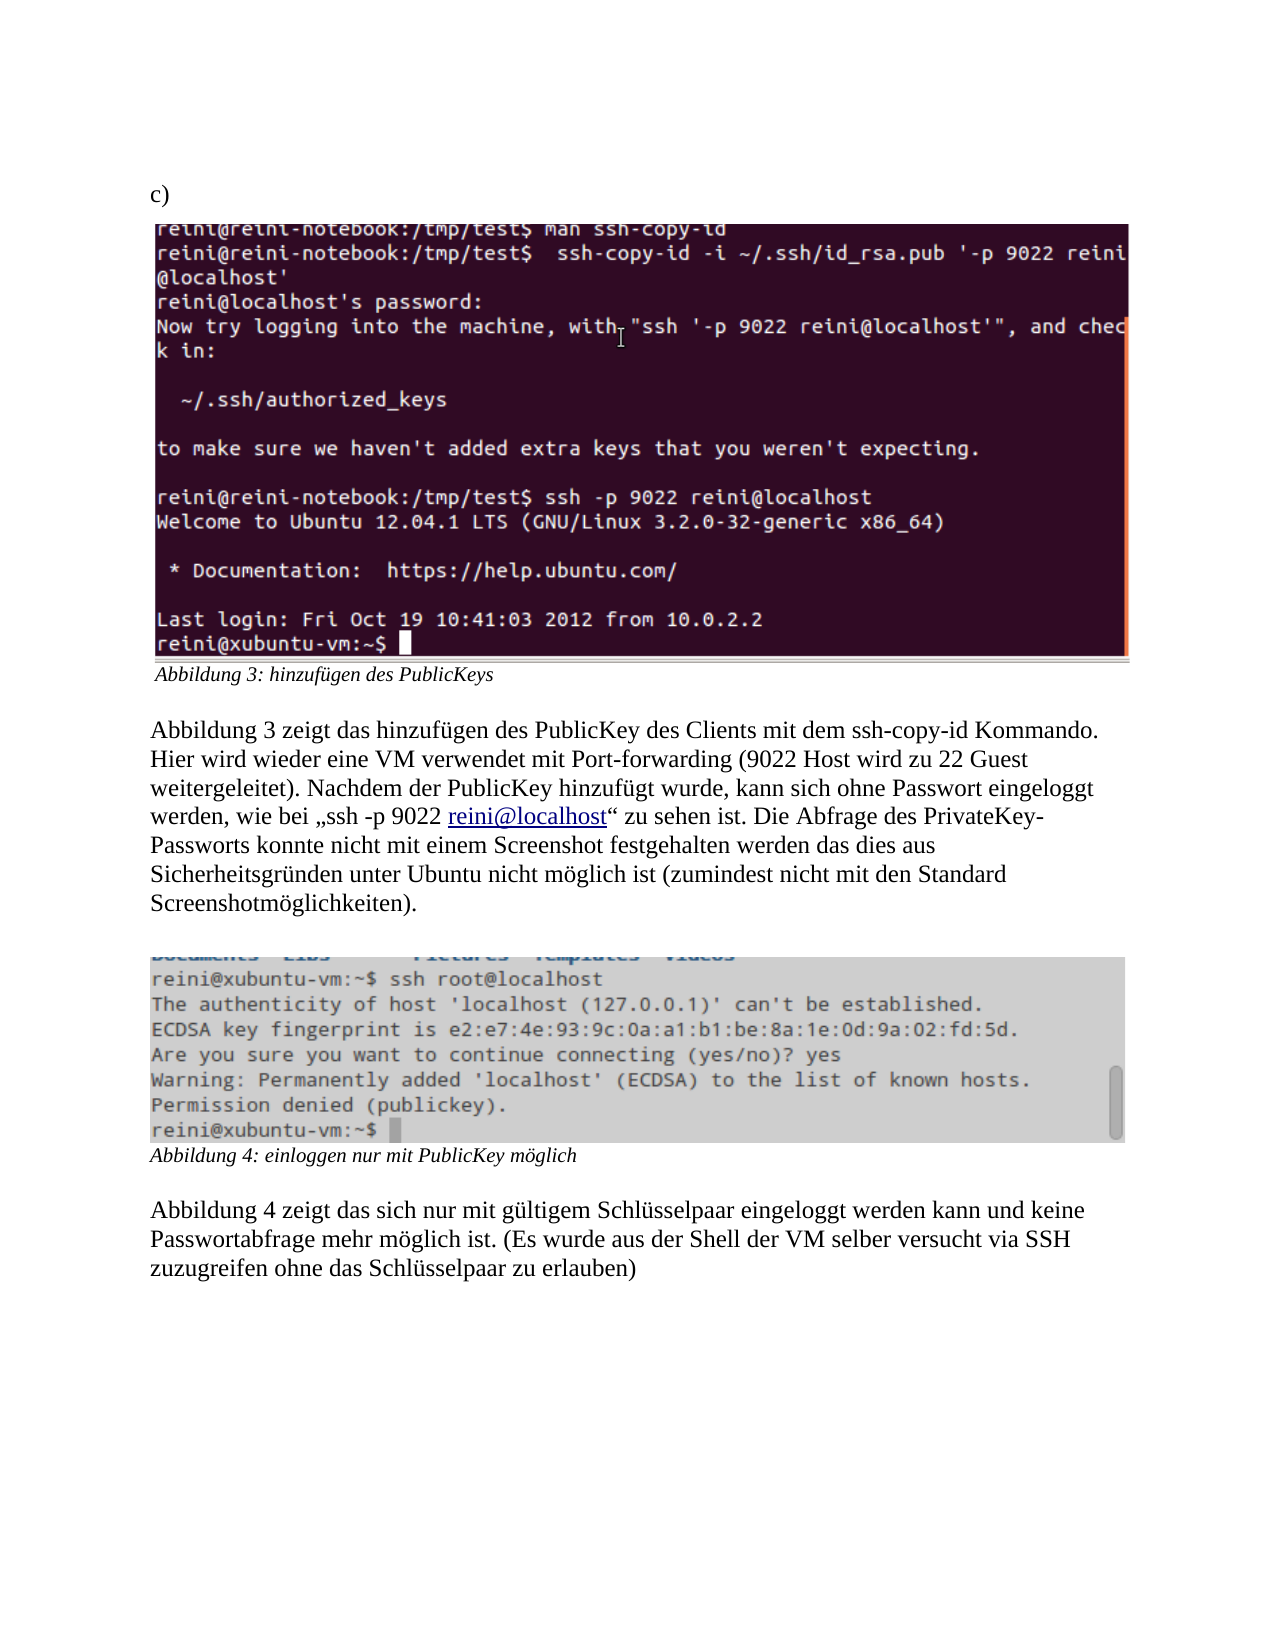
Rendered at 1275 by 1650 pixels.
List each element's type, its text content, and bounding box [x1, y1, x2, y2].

text Abbildung 3 zeigt das hinzufügen des PublicKey des Clients mit dem ssh-copy-id Kommando. Hier wird wieder eine VM verwendet mit Port-forwarding (9022 Host wird zu 22 Guest weitergeleitet). Nachdem der PublicKey hinzufügt wurde, kann sich ohne Passwort eingeloggt werden, wie bei „ssh -p 9022 reini@localhost“ zu sehen ist. Die Abfrage des PrivateKey-Passworts konnte nicht mit einem Screenshot festgehalten werden das dies aus Sicherheitsgründen unter Ubuntu nicht möglich ist (zumindest nicht mit den Standard Screenshotmöglichkeiten). [150, 715, 1125, 916]
text Abbildung 4 zeigt das sich nur mit gültigem Schlüsselpaar eingeloggt werden kann und keine Passwortabfrage mehr möglich ist. (Es wurde aus der Shell der VM selber versucht via SSH zuzugreifen ohne das Schlüsselpaar zu erlauben) [150, 1195, 1125, 1282]
text Abbildung 3: hinzufügen des PublicKeys [155, 663, 1130, 686]
picture [150, 957, 1125, 1143]
text c) [150, 179, 1125, 207]
picture [154, 224, 1130, 663]
text Abbildung 4: einloggen nur mit PublicKey möglich [150, 1143, 1125, 1167]
